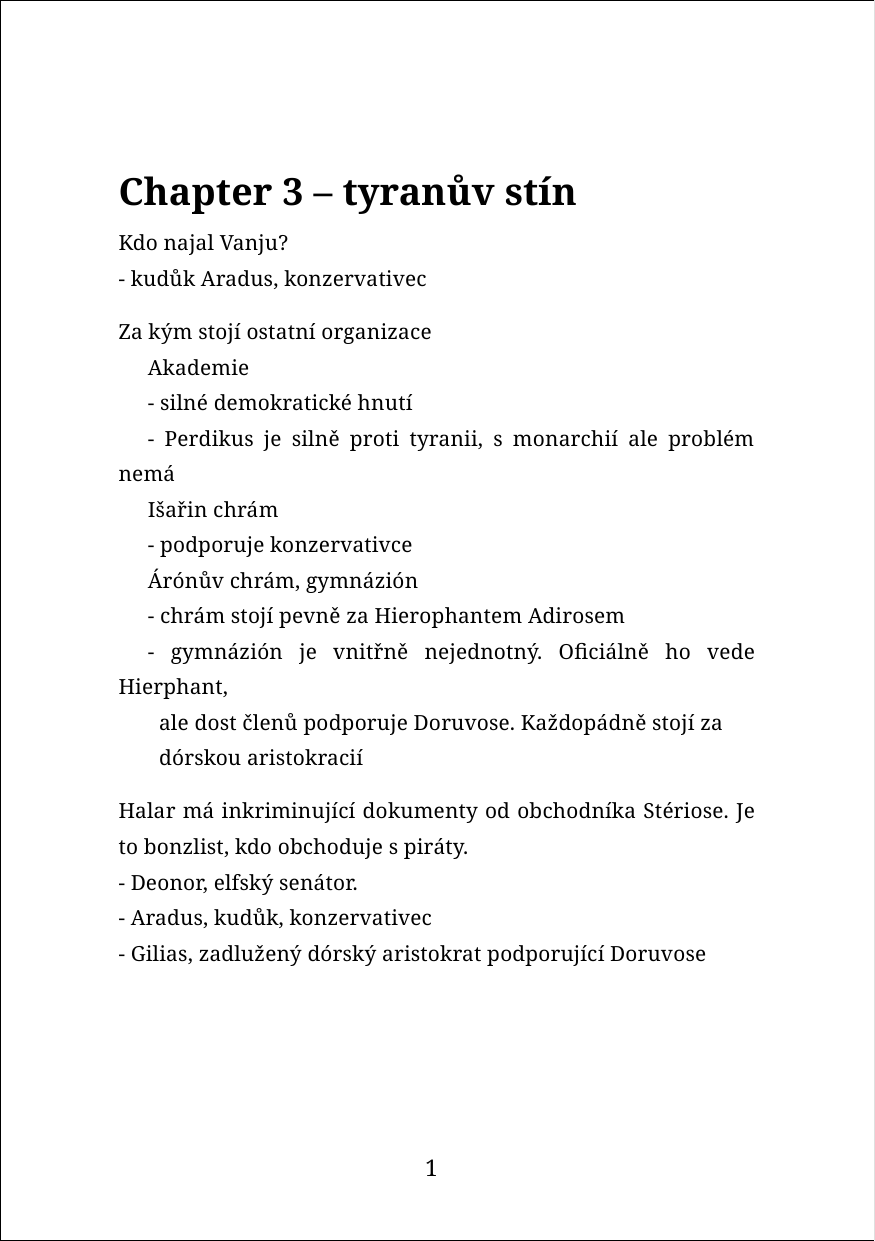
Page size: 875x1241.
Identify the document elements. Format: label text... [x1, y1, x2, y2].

text Za kým stojí ostatní organizace Akademie - silné demokratické hnutí - Perdikus je silně proti tyranii, s monarchií ale problém nemá Išařin chrám - podporuje konzervativce Árónův chrám, gymnázión - chrám stojí pevně za Hierophantem Adirosem - gymnázión je vnitřně nejednotný. Oficiálně ho vede Hierphant, ale dost členů podporuje Doruvose. Každopádně stojí za dórskou aristokracií [118, 317, 756, 772]
text Halar má inkriminující dokumenty od obchodníka Stériose. Je to bonzlist, kdo obchoduje s piráty. - Deonor, elfský senátor. - Aradus, kudůk, konzervativec - Gilias, zadlužený dórský aristokrat podporující Doruvose [118, 797, 756, 967]
subtitle Chapter 3 – tyranův stín [118, 166, 756, 217]
text Kdo najal Vanju? - kudůk Aradus, konzervativec [118, 228, 756, 292]
